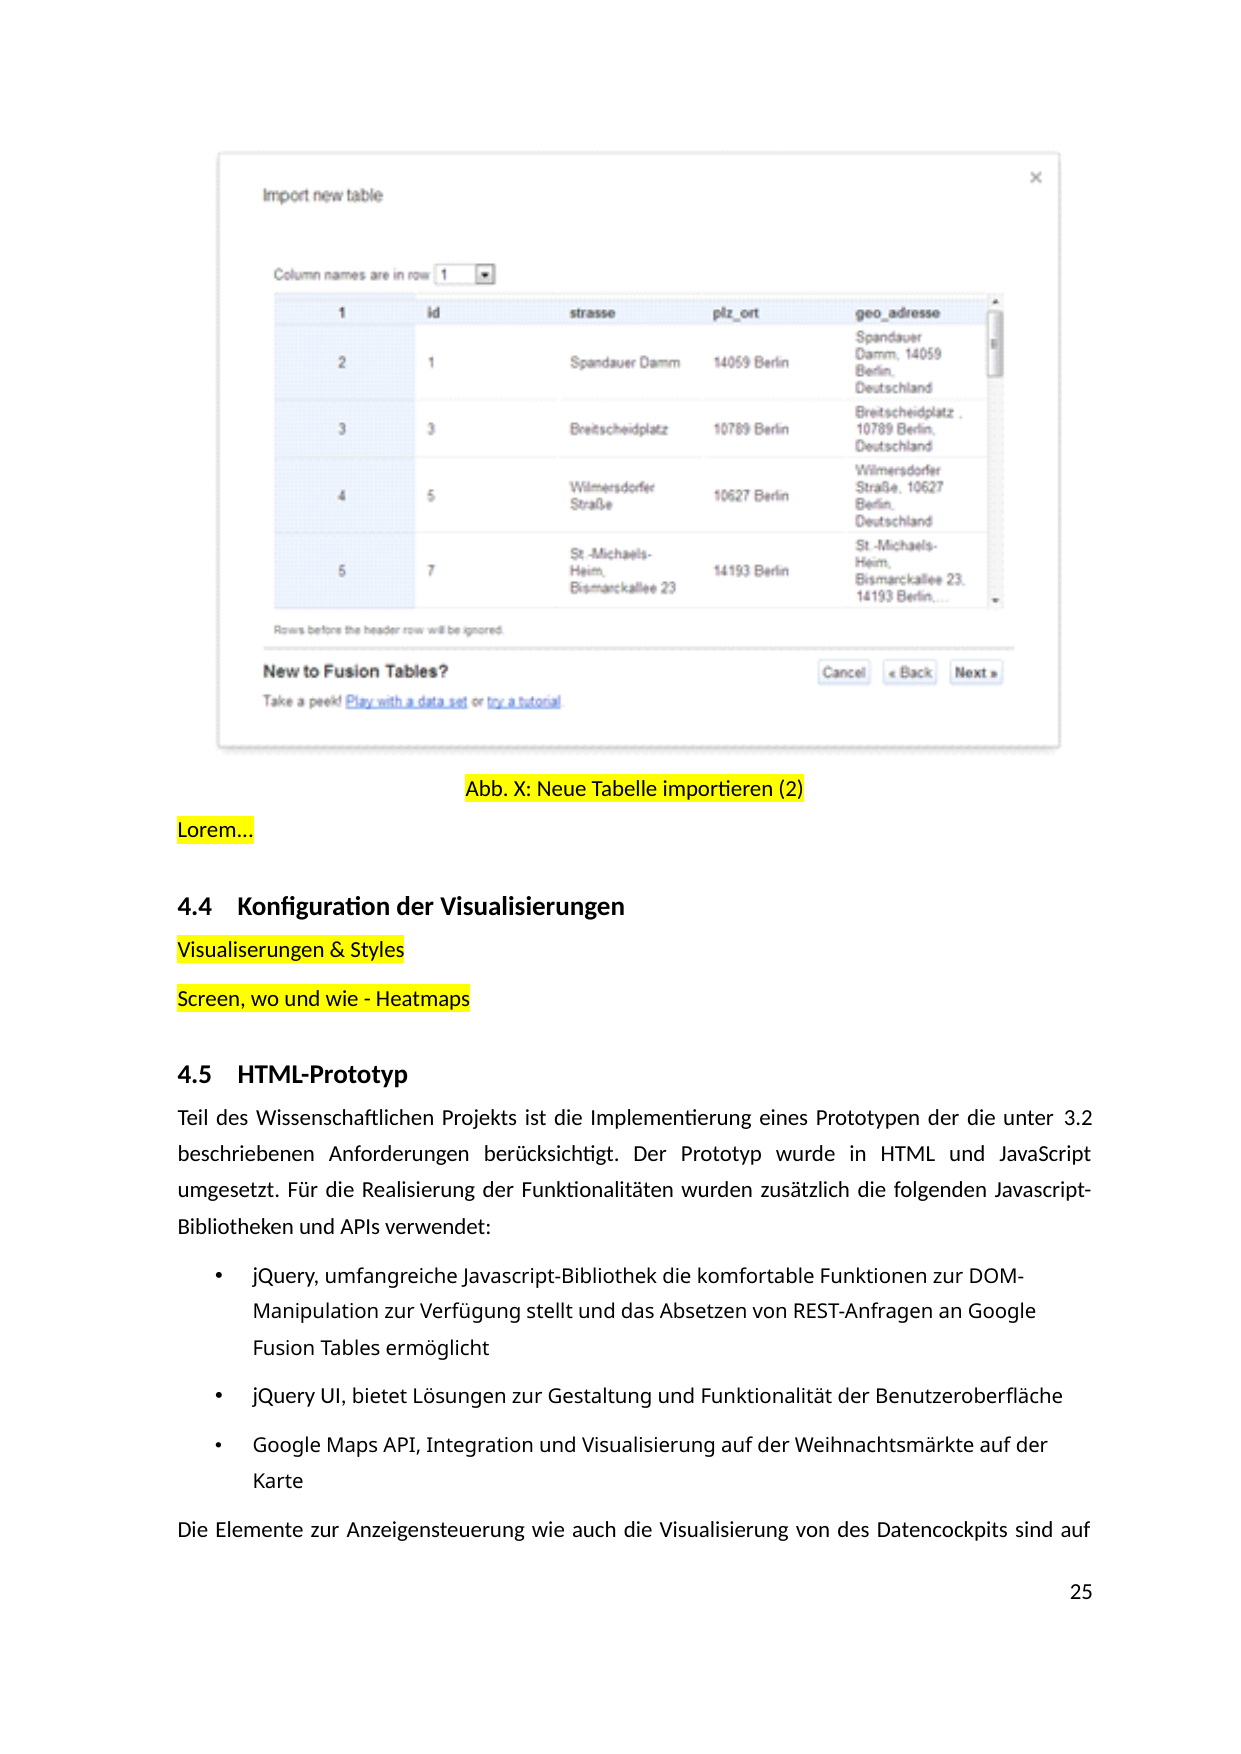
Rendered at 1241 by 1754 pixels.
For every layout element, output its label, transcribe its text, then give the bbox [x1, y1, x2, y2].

list jQuery UI, bietet Lösungen zur Gestaltung und Funktionalität der Benutzeroberfläche [215, 1381, 1093, 1410]
text Visualiserungen & Styles [177, 935, 1093, 963]
text Screen, wo und wie - Heatmaps [177, 984, 1093, 1012]
subtitle HTML-Prototyp [177, 1057, 1093, 1090]
list jQuery, umfangreiche Javascript-Bibliothek die komfortable Funktionen zur DOM-Manipulation zur Verfügung stellt und das Absetzen von REST-Anfragen an Google Fusion Tables ermöglicht [215, 1261, 1093, 1361]
list Google Maps API, Integration und Visualisierung auf der Weihnachtsmärkte auf der Karte [215, 1431, 1093, 1494]
text Lorem... [177, 816, 1093, 844]
text Die Elemente zur Anzeigensteuerung wie auch die Visualisierung von des Datencockpits sind auf [177, 1515, 1093, 1543]
text Teil des Wissenschaftlichen Projekts ist die Implementierung eines Prototypen der die unter 3.2 beschriebenen Anforderungen berücksichtigt. Der Prototyp wurde in HTML und JavaScript umgesetzt. Für die Realisierung der Funktionalitäten wurden zusätzlich die folgenden Javascript-Bibliotheken und APIs verwendet: [177, 1103, 1093, 1240]
subtitle Konfiguration der Visualisierungen [177, 889, 1093, 922]
text Abb. X: Neue Tabelle importieren (2) [177, 148, 1093, 802]
